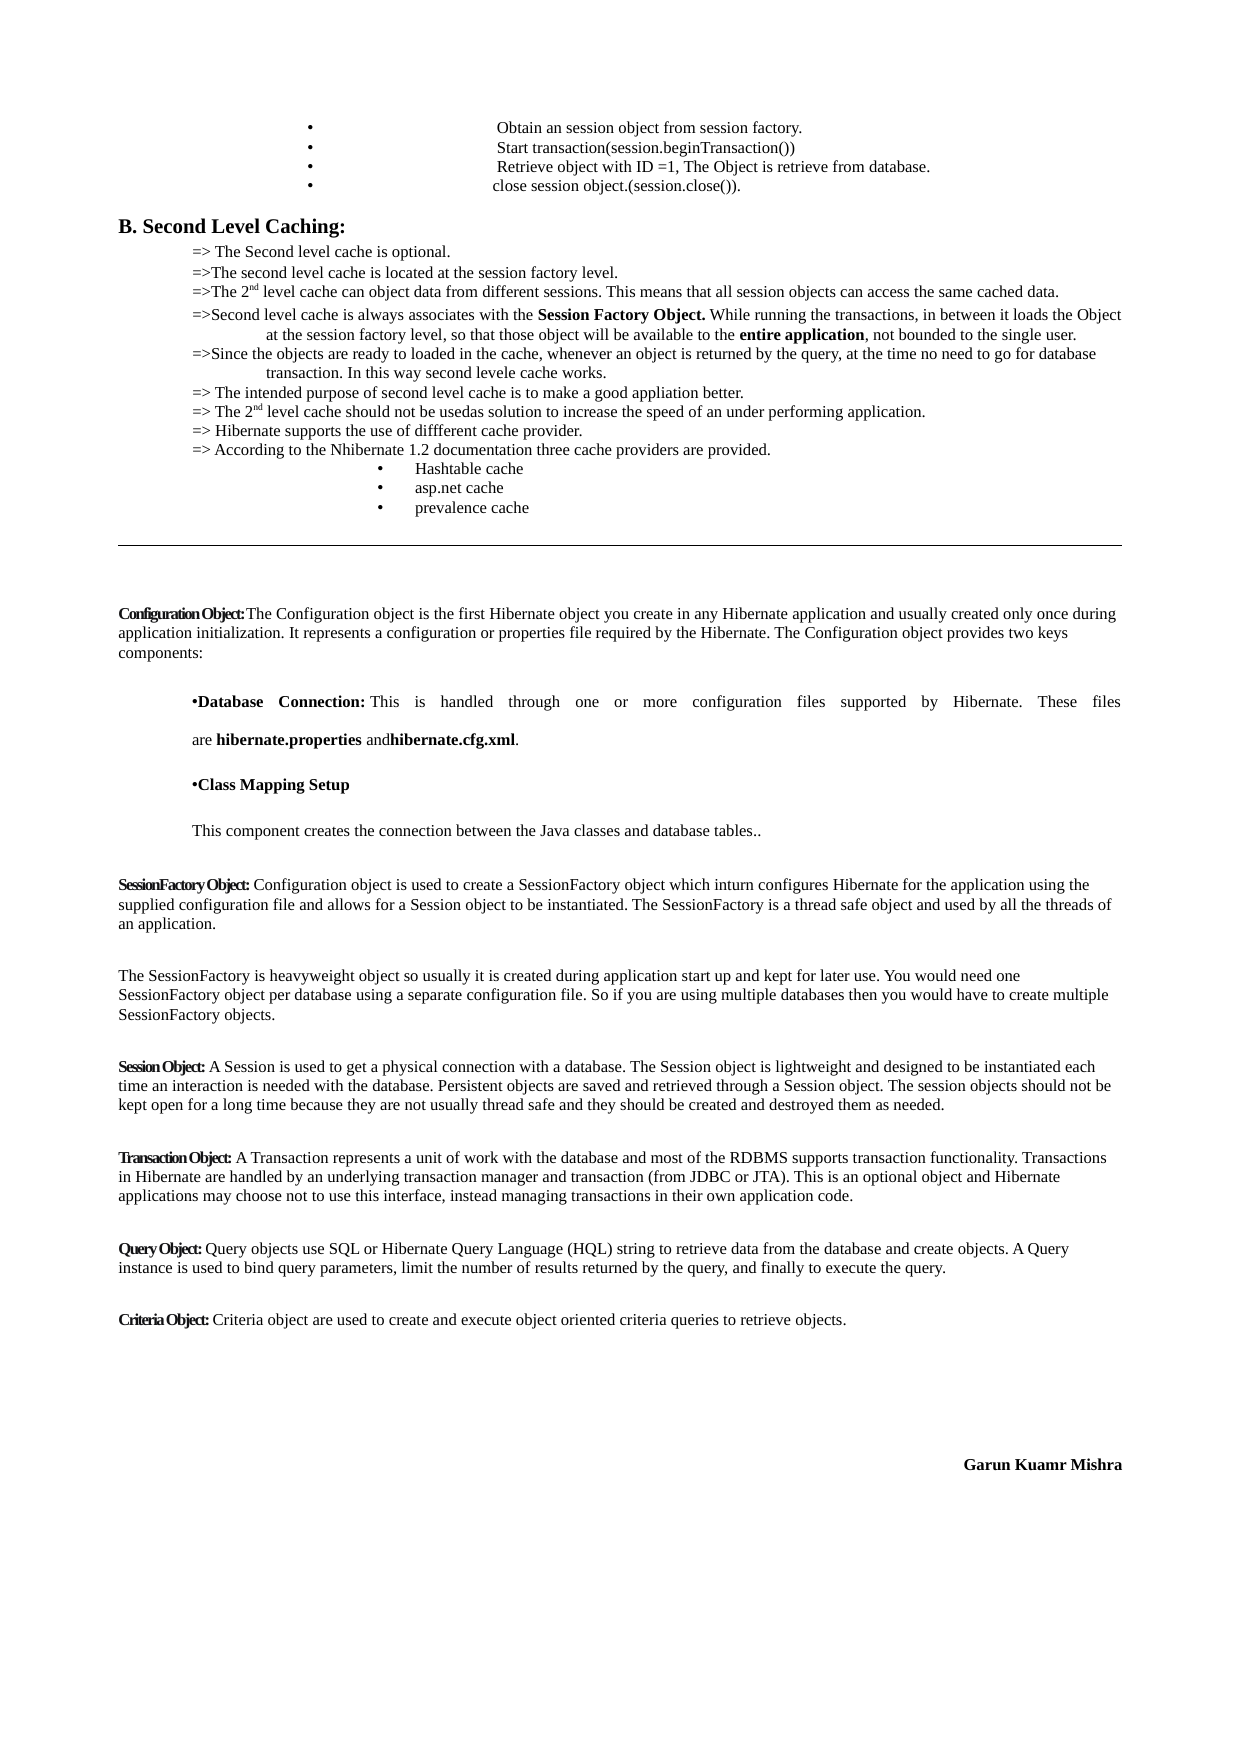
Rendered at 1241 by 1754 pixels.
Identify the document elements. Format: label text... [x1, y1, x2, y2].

text =>Second level cache is always associates with the Session Factory Object. While running the transactions, in between it loads the Object at the session factory level, so that those object will be available to the entire application, not bounded to the single user. [118, 301, 1122, 344]
list This component creates the connection between the Java classes and database tables.. [118, 802, 1122, 840]
list prevalence cache [377, 498, 1122, 517]
text =>The second level cache is located at the session factory level. [118, 262, 1122, 282]
subtitle The SessionFactory is heavyweight object so usually it is created during application start up and kept for later use. You would need one SessionFactory object per database using a separate configuration file. So if you are using multiple databases then you would have to create multiple SessionFactory objects. [118, 966, 1122, 1023]
subtitle Query Object: Query objects use SQL or Hibernate Query Language (HQL) string to retrieve data from the database and create objects. A Query instance is used to bind query parameters, limit the number of results returned by the query, and finally to execute the query. [118, 1238, 1122, 1277]
text B. Second Level Caching: [118, 214, 1122, 238]
text => The Second level cache is optional. [118, 238, 1122, 262]
text => Hibernate supports the use of diffferent cache provider. [118, 421, 1122, 440]
list asp.net cache [377, 478, 1122, 498]
subtitle Session Object: A Session is used to get a physical connection with a database. The Session object is lightweight and designed to be instantiated each time an interaction is needed with the database. Persistent objects are saved and retrieved through a Session object. The session objects should not be kept open for a long time because they are not usually thread safe and they should be created and destroyed them as needed. [118, 1057, 1122, 1114]
text Garun Kuamr Mishra [118, 1454, 1122, 1473]
subtitle Configuration Object:The Configuration object is the first Hibernate object you create in any Hibernate application and usually created only once during application initialization. It represents a configuration or properties file required by the Hibernate. The Configuration object provides two keys components: [118, 604, 1122, 662]
list Class Mapping Setup [118, 757, 1122, 794]
subtitle SessionFactory Object: Configuration object is used to create a SessionFactory object which inturn configures Hibernate for the application using the supplied configuration file and allows for a Session object to be instantiated. The SessionFactory is a thread safe object and used by all the threads of an application. [118, 875, 1122, 933]
list Start transaction(session.beginTransaction()) [307, 137, 1122, 157]
list Retrieve object with ID =1, The Object is retrieve from database. [307, 157, 1122, 176]
list Obtain an session object from session factory. [307, 118, 1122, 137]
subtitle Transaction Object: A Transaction represents a unit of work with the database and most of the RDBMS supports transaction functionality. Transactions in Hibernate are handled by an underlying transaction manager and transaction (from JDBC or JTA). This is an optional object and Hibernate applications may choose not to use this interface, instead managing transactions in their own application code. [118, 1148, 1122, 1205]
text => The intended purpose of second level cache is to make a good appliation better. [118, 382, 1122, 402]
list close session object.(session.close()). [307, 176, 1122, 195]
text => The 2nd level cache should not be usedas solution to increase the speed of an under performing application. [118, 402, 1122, 421]
list Hashtable cache [377, 459, 1122, 478]
list Database Connection: This is handled through one or more configuration files supported by Hibernate. These files are hibernate.properties andhibernate.cfg.xml. [118, 674, 1122, 749]
text => According to the Nhibernate 1.2 documentation three cache providers are provided. [118, 440, 1122, 459]
text =>The 2nd level cache can object data from different sessions. This means that all session objects can access the same cached data. [118, 282, 1122, 301]
text =>Since the objects are ready to loaded in the cache, whenever an object is returned by the query, at the time no need to go for database transaction. In this way second levele cache works. [118, 344, 1122, 382]
subtitle Criteria Object: Criteria object are used to create and execute object oriented criteria queries to retrieve objects. [118, 1310, 1122, 1329]
